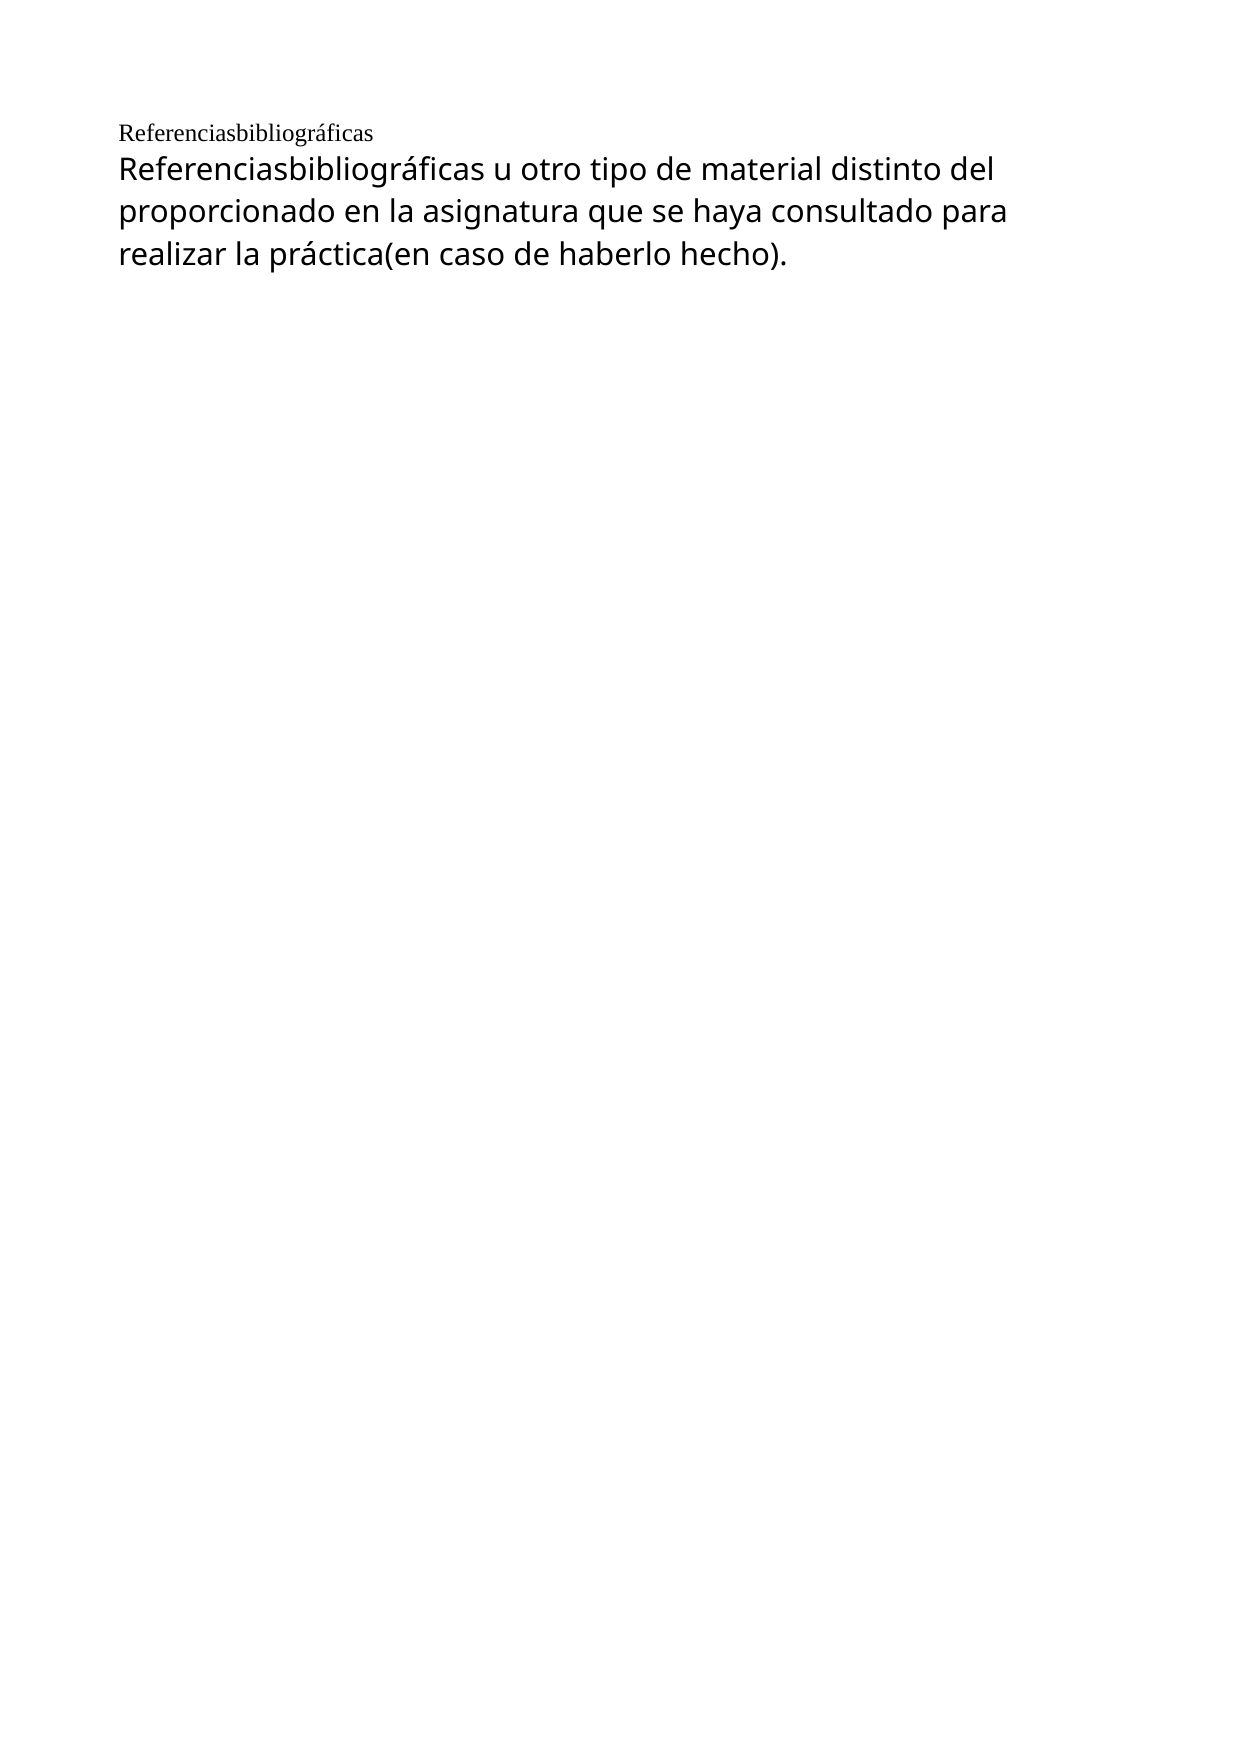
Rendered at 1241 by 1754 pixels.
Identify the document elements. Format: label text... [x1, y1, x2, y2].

text Referenciasbibliográficas u otro tipo de material distinto del proporcionado en la asignatura que se haya consultado para realizar la práctica(en caso de haberlo hecho). [118, 147, 1122, 275]
text Referenciasbibliográficas [118, 118, 1122, 147]
